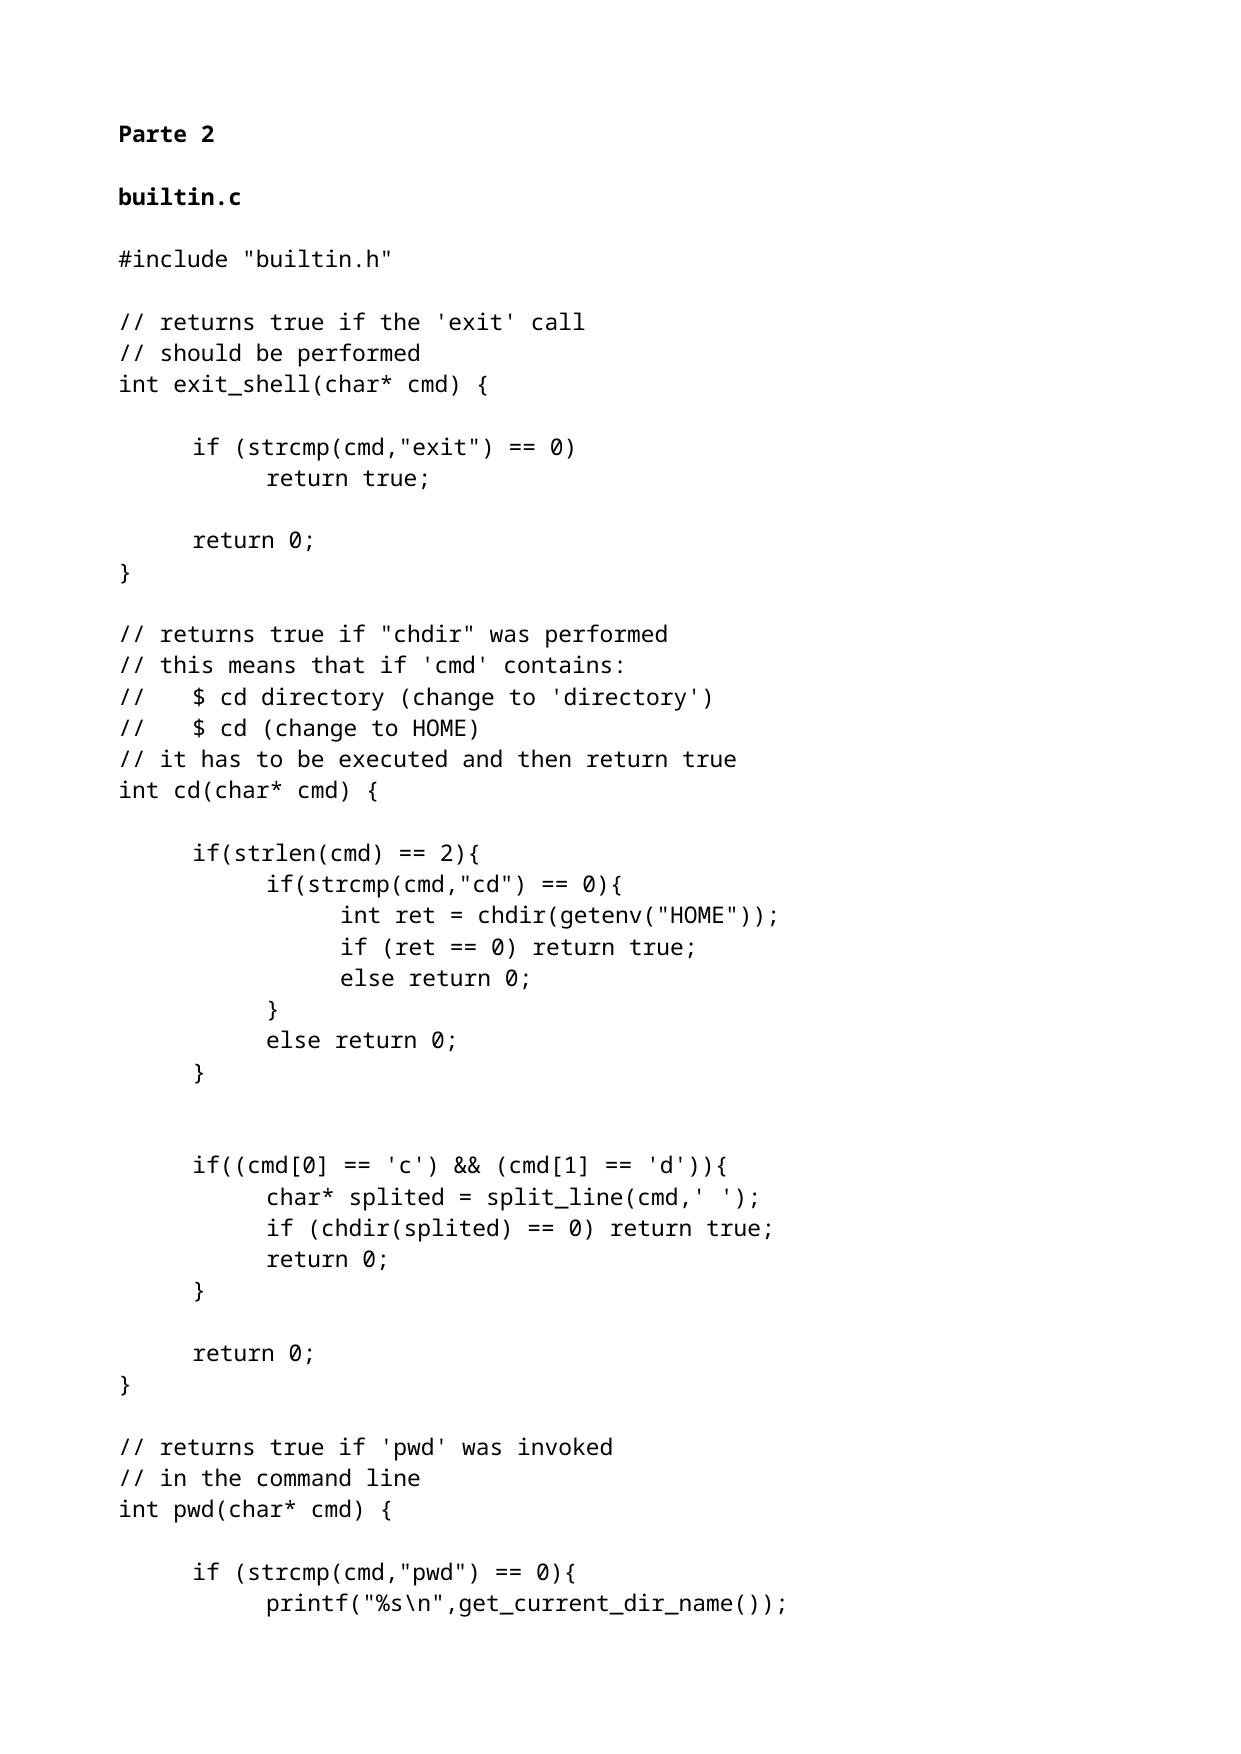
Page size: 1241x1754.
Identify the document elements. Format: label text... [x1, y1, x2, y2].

text } [118, 1056, 1122, 1087]
text // returns true if 'pwd' was invoked [118, 1431, 1122, 1462]
text // in the command line [118, 1462, 1122, 1493]
text // this means that if 'cmd' contains: [118, 649, 1122, 681]
text // $ cd directory (change to 'directory') [118, 681, 1122, 712]
text // $ cd (change to HOME) [118, 712, 1122, 743]
text // returns true if "chdir" was performed [118, 618, 1122, 649]
text else return 0; [118, 1024, 1122, 1056]
text } [118, 1368, 1122, 1399]
text if(strlen(cmd) == 2){ [118, 837, 1122, 868]
text if(strcmp(cmd,"cd") == 0){ [118, 868, 1122, 899]
text else return 0; [118, 962, 1122, 993]
text if((cmd[0] == 'c') && (cmd[1] == 'd')){ [118, 1149, 1122, 1181]
text #include "builtin.h" [118, 243, 1122, 274]
text if (ret == 0) return true; [118, 931, 1122, 962]
text if (strcmp(cmd,"pwd") == 0){ [118, 1556, 1122, 1587]
text Parte 2 [118, 118, 1122, 149]
text } [118, 993, 1122, 1024]
text // should be performed [118, 337, 1122, 368]
text printf("%s\n",get_current_dir_name()); [118, 1587, 1122, 1618]
text // it has to be executed and then return true [118, 743, 1122, 774]
text int pwd(char* cmd) { [118, 1493, 1122, 1524]
text return true; [118, 462, 1122, 493]
text return 0; [118, 1337, 1122, 1368]
text int ret = chdir(getenv("HOME")); [118, 899, 1122, 931]
text return 0; [118, 1243, 1122, 1274]
text int cd(char* cmd) { [118, 774, 1122, 806]
text } [118, 1274, 1122, 1306]
text } [118, 556, 1122, 587]
text return 0; [118, 524, 1122, 556]
text int exit_shell(char* cmd) { [118, 368, 1122, 399]
text builtin.c [118, 181, 1122, 212]
text if (strcmp(cmd,"exit") == 0) [118, 431, 1122, 462]
text // returns true if the 'exit' call [118, 306, 1122, 337]
text if (chdir(splited) == 0) return true; [118, 1212, 1122, 1243]
text char* splited = split_line(cmd,' '); [118, 1181, 1122, 1212]
